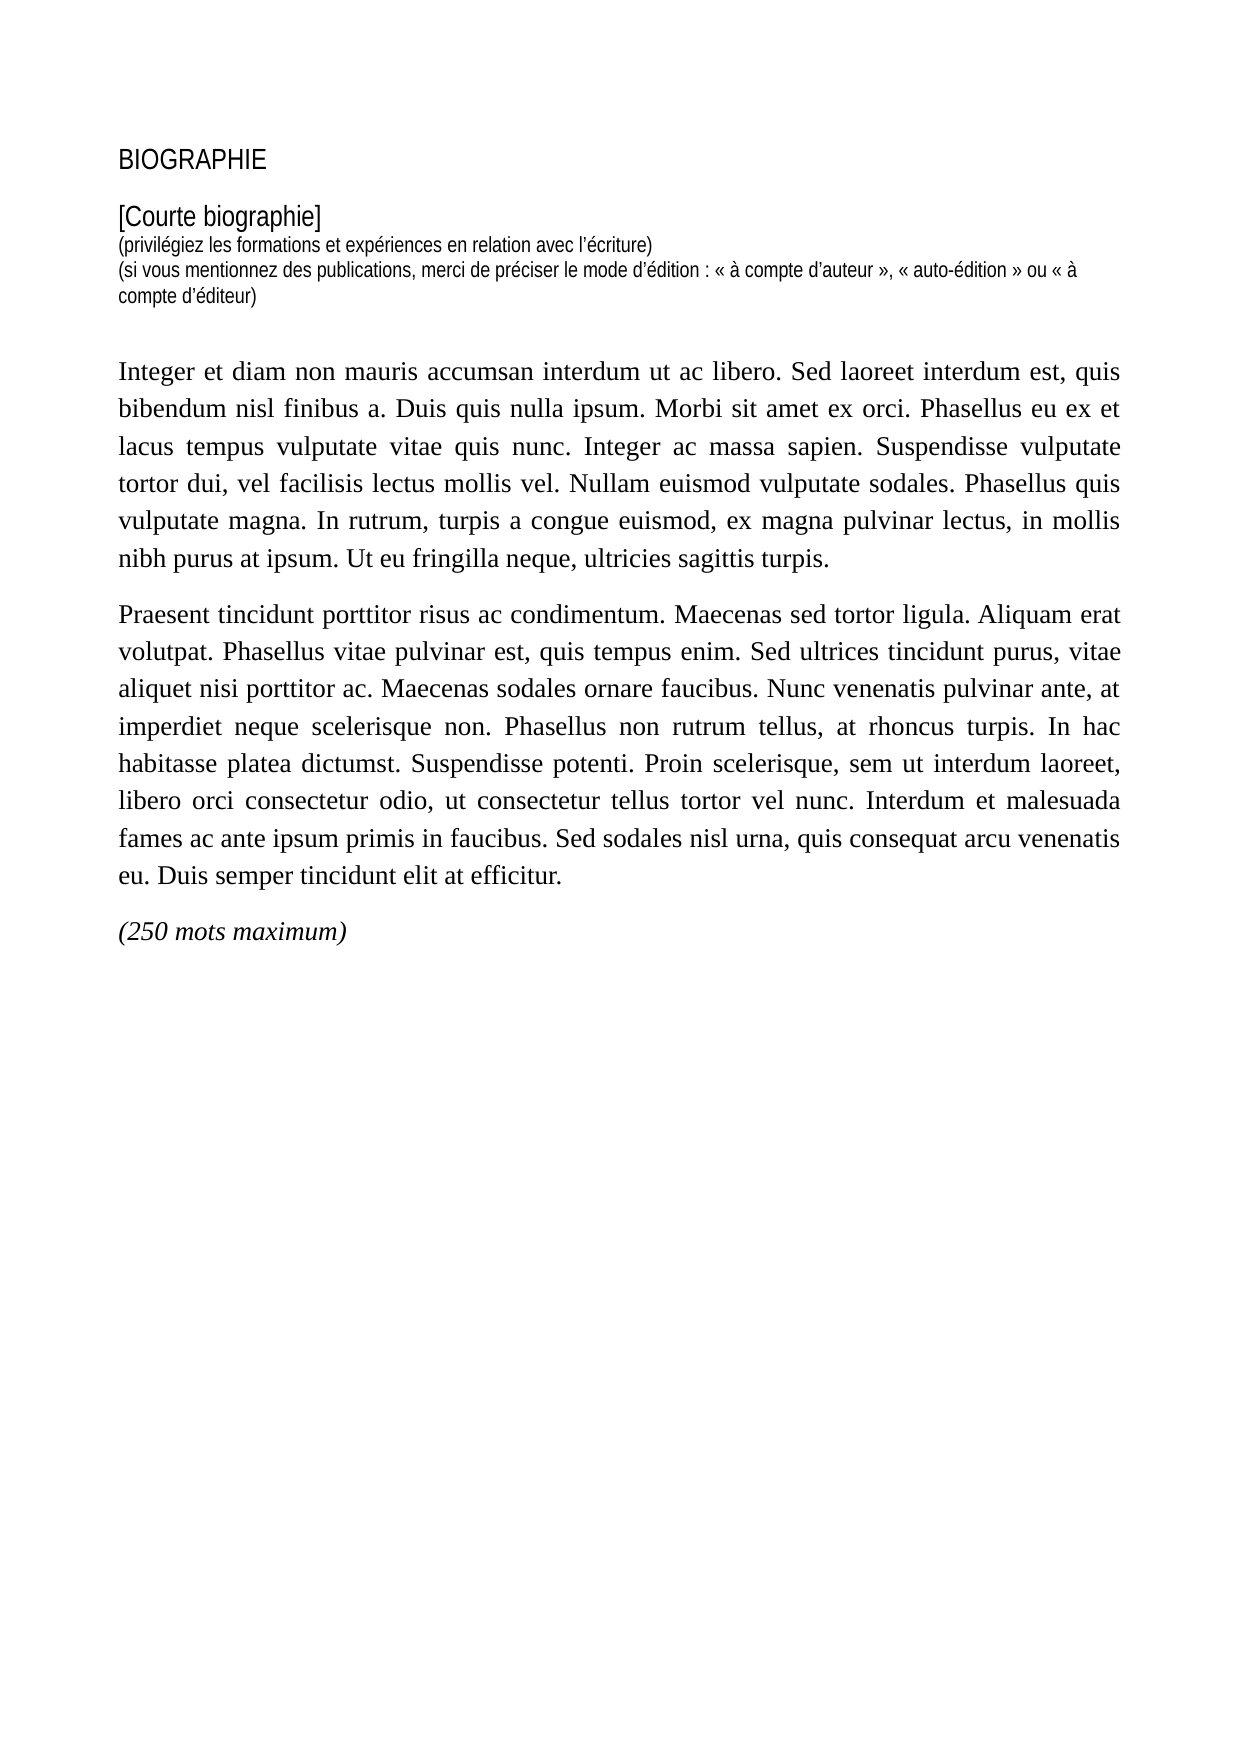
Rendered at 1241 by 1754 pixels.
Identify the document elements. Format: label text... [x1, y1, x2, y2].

text (si vous mentionnez des publications, merci de préciser le mode d’édition : « à compte d’auteur », « auto-édition » ou « à compte d’éditeur) [118, 257, 1122, 308]
text [Courte biographie] [118, 199, 1122, 232]
text Praesent tincidunt porttitor risus ac condimentum. Maecenas sed tortor ligula. Aliquam erat volutpat. Phasellus vitae pulvinar est, quis tempus enim. Sed ultrices tincidunt purus, vitae aliquet nisi porttitor ac. Maecenas sodales ornare faucibus. Nunc venenatis pulvinar ante, at imperdiet neque scelerisque non. Phasellus non rutrum tellus, at rhoncus turpis. In hac habitasse platea dictumst. Suspendisse potenti. Proin scelerisque, sem ut interdum laoreet, libero orci consectetur odio, ut consectetur tellus tortor vel nunc. Interdum et malesuada fames ac ante ipsum primis in faucibus. Sed sodales nisl urna, quis consequat arcu venenatis eu. Duis semper tincidunt elit at efficitur. [118, 598, 1122, 890]
text BIOGRAPHIE [118, 142, 1122, 175]
text (privilégiez les formations et expériences en relation avec l’écriture) [118, 232, 1122, 257]
text (250 mots maximum) [118, 915, 1122, 946]
text Integer et diam non mauris accumsan interdum ut ac libero. Sed laoreet interdum est, quis bibendum nisl finibus a. Duis quis nulla ipsum. Morbi sit amet ex orci. Phasellus eu ex et lacus tempus vulputate vitae quis nunc. Integer ac massa sapien. Suspendisse vulputate tortor dui, vel facilisis lectus mollis vel. Nullam euismod vulputate sodales. Phasellus quis vulputate magna. In rutrum, turpis a congue euismod, ex magna pulvinar lectus, in mollis nibh purus at ipsum. Ut eu fringilla neque, ultricies sagittis turpis. [118, 355, 1122, 573]
